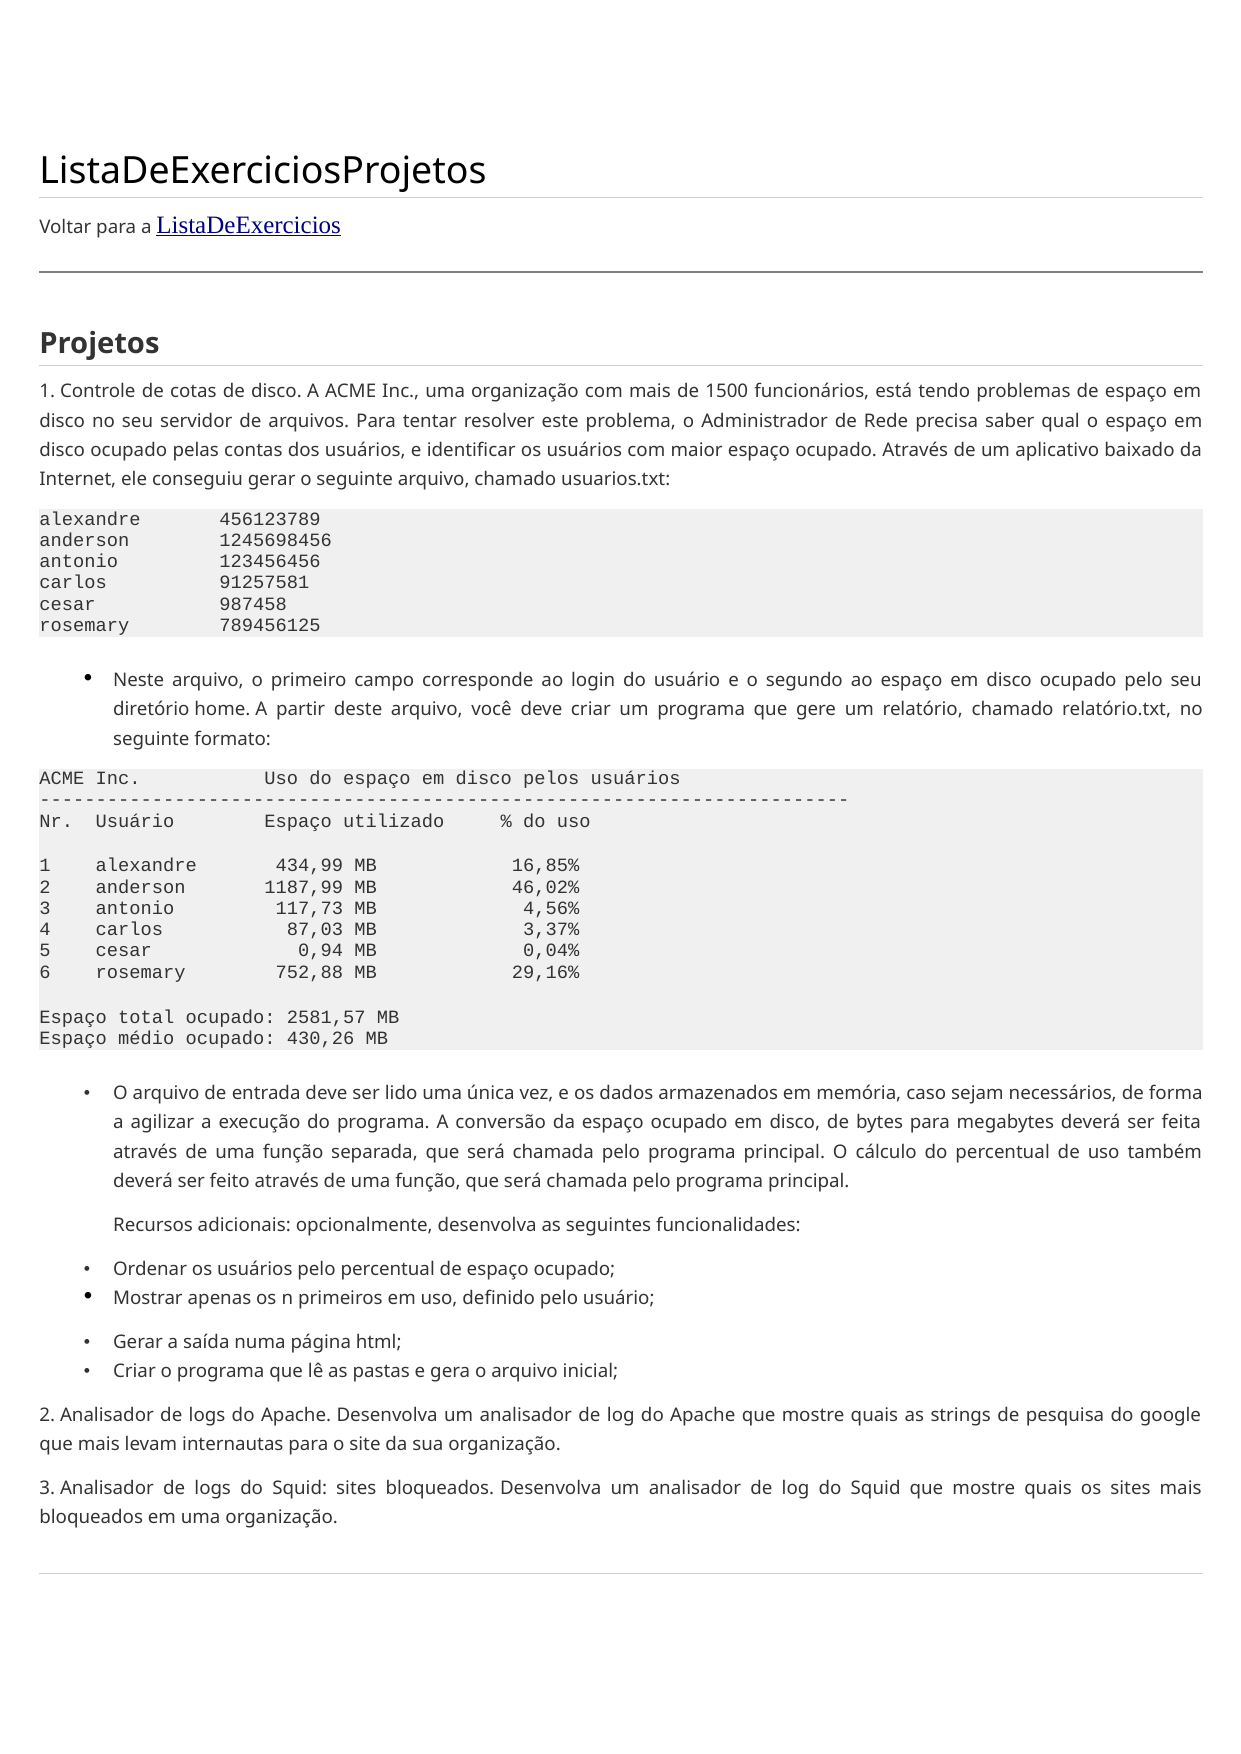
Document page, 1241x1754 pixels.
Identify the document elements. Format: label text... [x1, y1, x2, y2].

text cesar 987458 [39, 594, 1203, 616]
list Gerar a saída numa página html; [83, 1328, 1203, 1353]
text 1. Controle de cotas de disco. A ACME Inc., uma organização com mais de 1500 funcionários, está tendo problemas de espaço em disco no seu servidor de arquivos. Para tentar resolver este problema, o Administrador de Rede precisa saber qual o espaço em disco ocupado pelas contas dos usuários, e identificar os usuários com maior espaço ocupado. Através de um aplicativo baixado da Internet, ele conseguiu gerar o seguinte arquivo, chamado usuarios.txt: [39, 378, 1203, 491]
text antonio 123456456 [39, 552, 1203, 573]
list Recursos adicionais: opcionalmente, desenvolva as seguintes funcionalidades: [83, 1211, 1203, 1237]
text 3. Analisador de logs do Squid: sites bloqueados. Desenvolva um analisador de log do Squid que mostre quais os sites mais bloqueados em uma organização. [39, 1474, 1203, 1529]
text 6 rosemary 752,88 MB 29,16% [39, 962, 1203, 984]
text Espaço médio ocupado: 430,26 MB [39, 1029, 1203, 1050]
list O arquivo de entrada deve ser lido uma única vez, e os dados armazenados em memória, caso sejam necessários, de forma a agilizar a execução do programa. A conversão da espaço ocupado em disco, de bytes para megabytes deverá ser feita através de uma função separada, que será chamada pelo programa principal. O cálculo do percentual de uso também deverá ser feito através de uma função, que será chamada pelo programa principal. [83, 1079, 1203, 1193]
list Criar o programa que lê as pastas e gera o arquivo inicial; [83, 1357, 1203, 1383]
text Nr. Usuário Espaço utilizado % do uso [39, 811, 1203, 833]
text carlos 91257581 [39, 573, 1203, 594]
text 4 carlos 87,03 MB 3,37% [39, 920, 1203, 941]
text ------------------------------------------------------------------------ [39, 790, 1203, 811]
text 2. Analisador de logs do Apache. Desenvolva um analisador de log do Apache que mostre quais as strings de pesquisa do google que mais levam internautas para o site da sua organização. [39, 1401, 1203, 1456]
text 1 alexandre 434,99 MB 16,85% [39, 856, 1203, 877]
text 2 anderson 1187,99 MB 46,02% [39, 877, 1203, 899]
subtitle ListaDeExerciciosProjetos [39, 143, 1203, 197]
list Mostrar apenas os n primeiros em uso, definido pelo usuário; [83, 1284, 1203, 1310]
text anderson 1245698456 [39, 531, 1203, 552]
text 3 antonio 117,73 MB 4,56% [39, 899, 1203, 920]
subtitle Projetos [39, 322, 1203, 365]
text 5 cesar 0,94 MB 0,04% [39, 941, 1203, 962]
list Ordenar os usuários pelo percentual de espaço ocupado; [83, 1255, 1203, 1280]
text Espaço total ocupado: 2581,57 MB [39, 1007, 1203, 1029]
list Neste arquivo, o primeiro campo corresponde ao login do usuário e o segundo ao espaço em disco ocupado pelo seu diretório home. A partir deste arquivo, você deve criar um programa que gere um relatório, chamado relatório.txt, no seguinte formato: [83, 666, 1203, 751]
text ACME Inc. Uso do espaço em disco pelos usuários [39, 769, 1203, 790]
text rosemary 789456125 [39, 616, 1203, 637]
text Voltar para a ListaDeExercicios [39, 210, 1203, 238]
text alexandre 456123789 [39, 509, 1203, 531]
